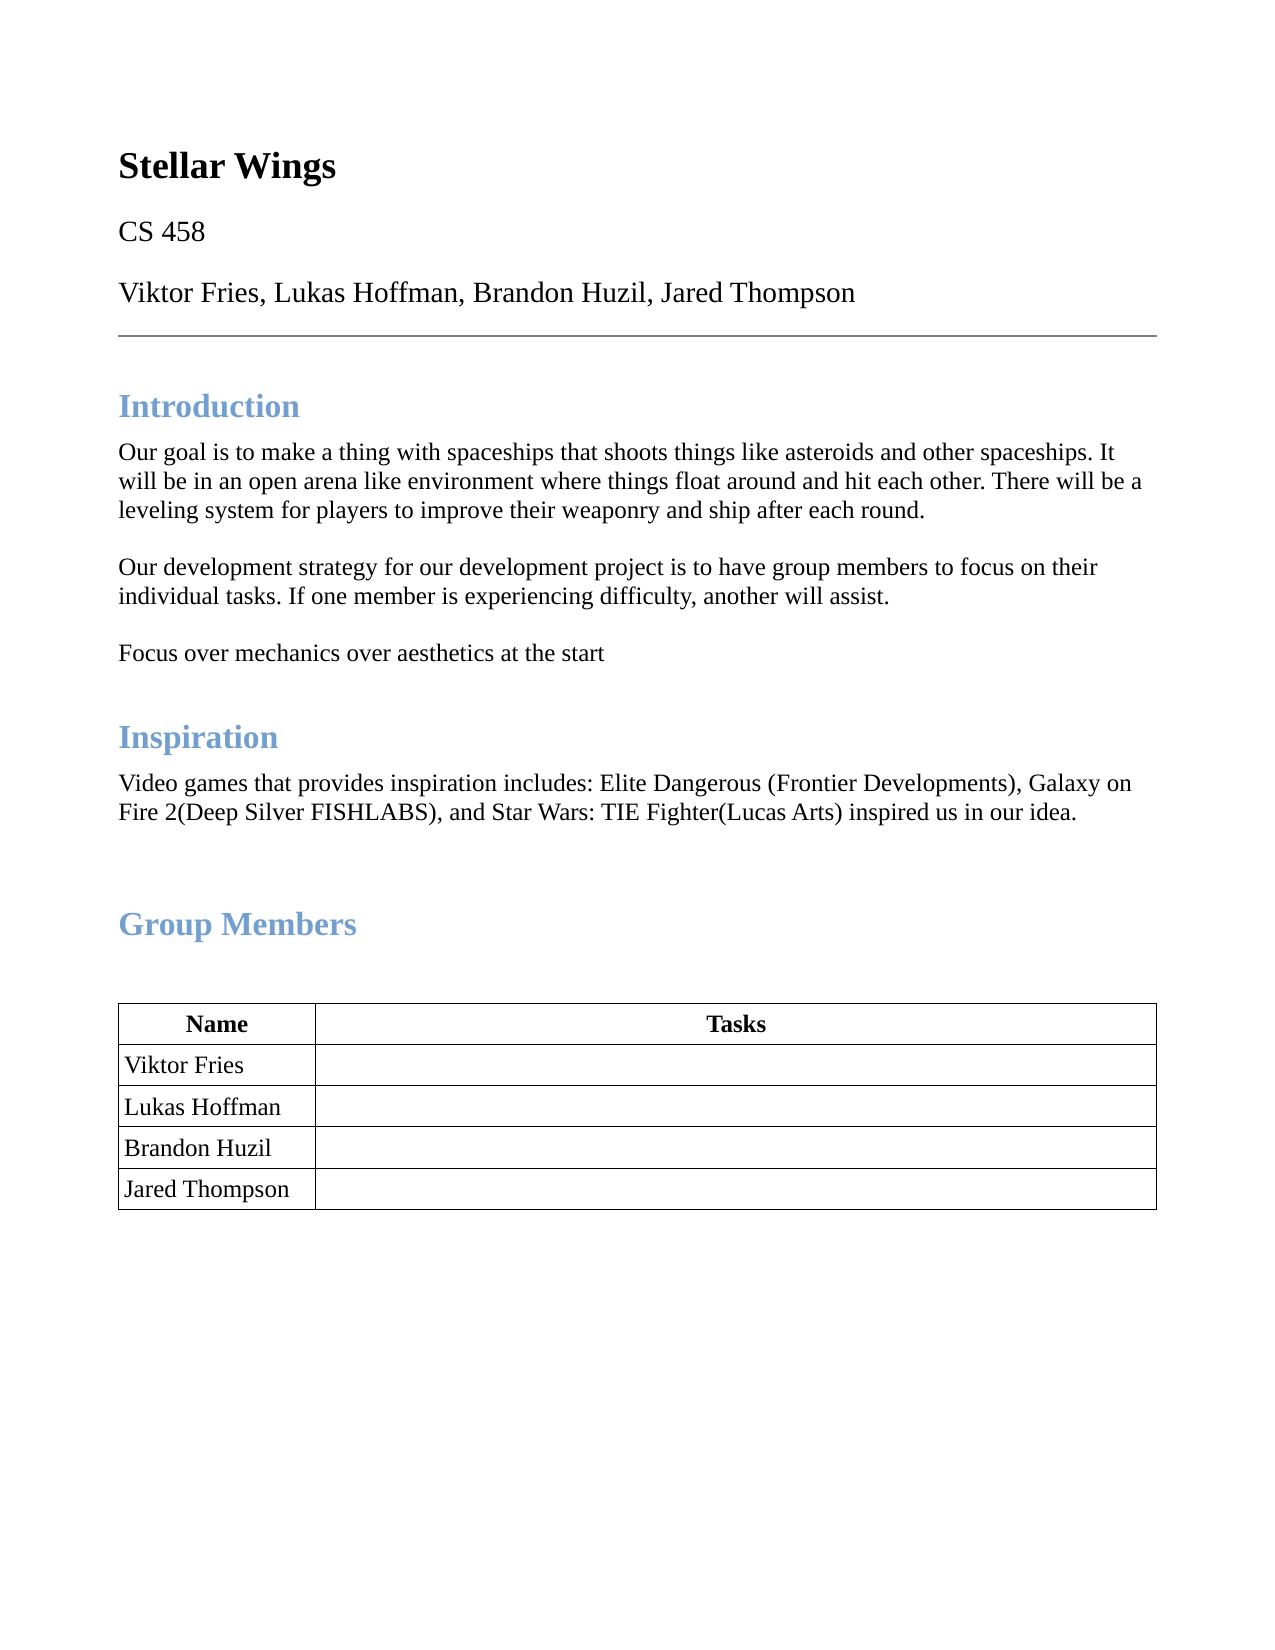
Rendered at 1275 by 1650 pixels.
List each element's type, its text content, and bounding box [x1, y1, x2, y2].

subtitle Introduction [118, 386, 1157, 425]
table_cell [316, 1045, 1156, 1085]
subtitle Group Members [118, 904, 1157, 942]
table_cell Jared Thompson [119, 1169, 315, 1209]
text Our development strategy for our development project is to have group members to focus on their individual tasks. If one member is experiencing difficulty, another will assist. [118, 552, 1157, 610]
table_header Name [119, 1004, 315, 1044]
text Video games that provides inspiration includes: Elite Dangerous (Frontier Developments), Galaxy on Fire 2(Deep Silver FISHLABS), and Star Wars: TIE Fighter(Lucas Arts) inspired us in our idea. [118, 768, 1157, 825]
text Focus over mechanics over aesthetics at the start [118, 638, 1157, 667]
table_cell [316, 1169, 1156, 1209]
table_header Tasks [316, 1004, 1156, 1044]
table_cell Viktor Fries [119, 1045, 315, 1085]
subtitle Viktor Fries, Lukas Hoffman, Brandon Huzil, Jared Thompson [118, 275, 1157, 308]
subtitle CS 458 [118, 214, 1157, 248]
subtitle Stellar Wings [118, 143, 1157, 187]
table_cell [316, 1127, 1156, 1167]
table_cell Brandon Huzil [119, 1127, 315, 1167]
subtitle Inspiration [118, 717, 1157, 755]
table_cell [316, 1086, 1156, 1126]
table_cell Lukas Hoffman [119, 1086, 315, 1126]
text Our goal is to make a thing with spaceships that shoots things like asteroids and other spaceships. It will be in an open arena like environment where things float around and hit each other. There will be a leveling system for players to improve their weaponry and ship after each round. [118, 437, 1157, 523]
